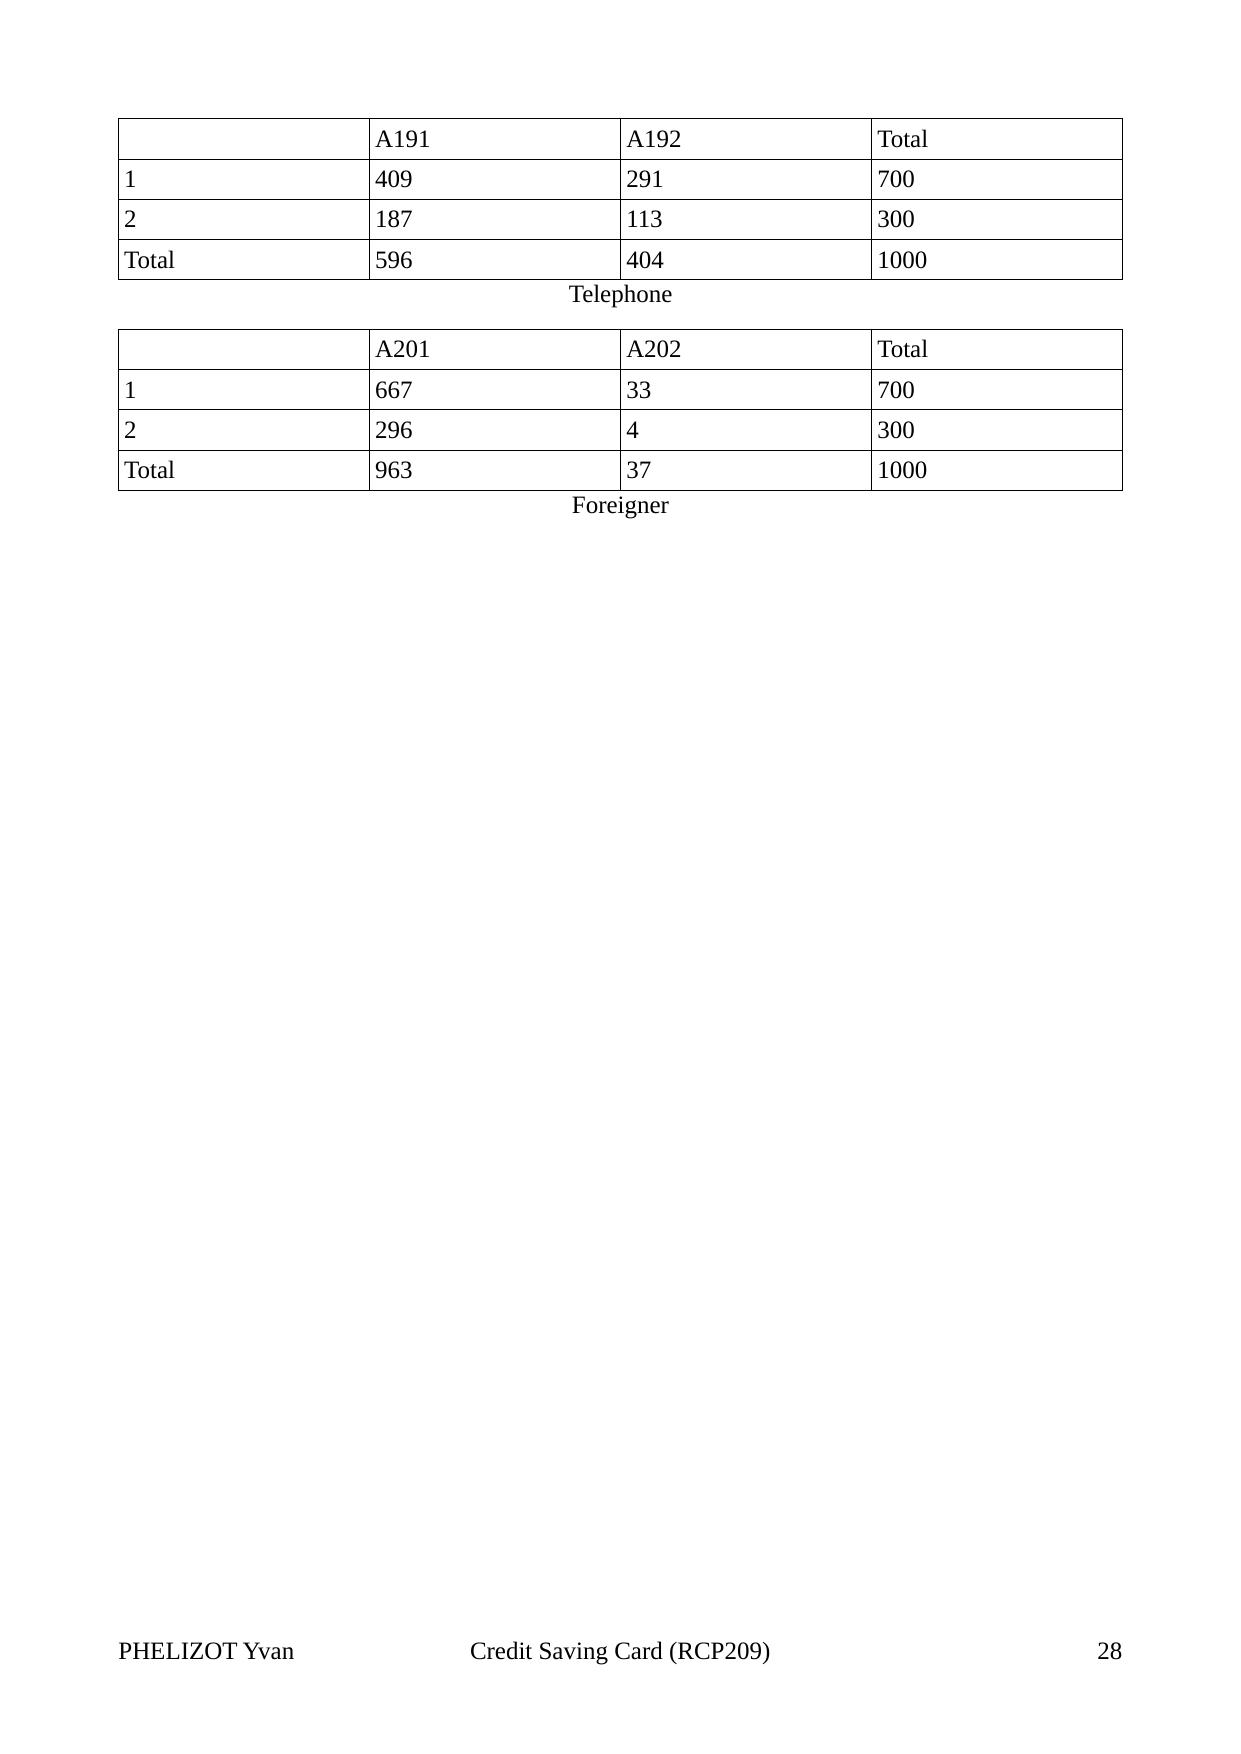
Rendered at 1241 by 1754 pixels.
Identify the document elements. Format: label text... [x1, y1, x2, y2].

table_cell 300 [872, 200, 1122, 239]
table_cell 1 [119, 160, 369, 199]
table_header A191 [370, 119, 620, 158]
table_cell 596 [370, 240, 620, 279]
table_cell 1000 [872, 451, 1122, 490]
table_cell Total [119, 451, 369, 490]
table_header A201 [370, 330, 620, 369]
table_cell 291 [621, 160, 871, 199]
text Foreigner [118, 491, 1122, 519]
table_cell 1000 [872, 240, 1122, 279]
table_cell 187 [370, 200, 620, 239]
table_cell Total [119, 240, 369, 279]
table_cell 1 [119, 370, 369, 409]
table_cell 404 [621, 240, 871, 279]
text Telephone [118, 280, 1122, 308]
table_header Total [872, 119, 1122, 158]
table_cell 300 [872, 410, 1122, 449]
table_cell 700 [872, 160, 1122, 199]
table_cell 296 [370, 410, 620, 449]
table_header Total [872, 330, 1122, 369]
table_cell 667 [370, 370, 620, 409]
table_header A192 [621, 119, 871, 158]
table_cell 37 [621, 451, 871, 490]
table_cell 963 [370, 451, 620, 490]
table_header [119, 330, 369, 369]
table_cell 700 [872, 370, 1122, 409]
table_cell 2 [119, 410, 369, 449]
table_cell 409 [370, 160, 620, 199]
table_cell 2 [119, 200, 369, 239]
table_header A202 [621, 330, 871, 369]
table_cell 33 [621, 370, 871, 409]
table_cell 4 [621, 410, 871, 449]
table_header [119, 119, 369, 158]
table_cell 113 [621, 200, 871, 239]
